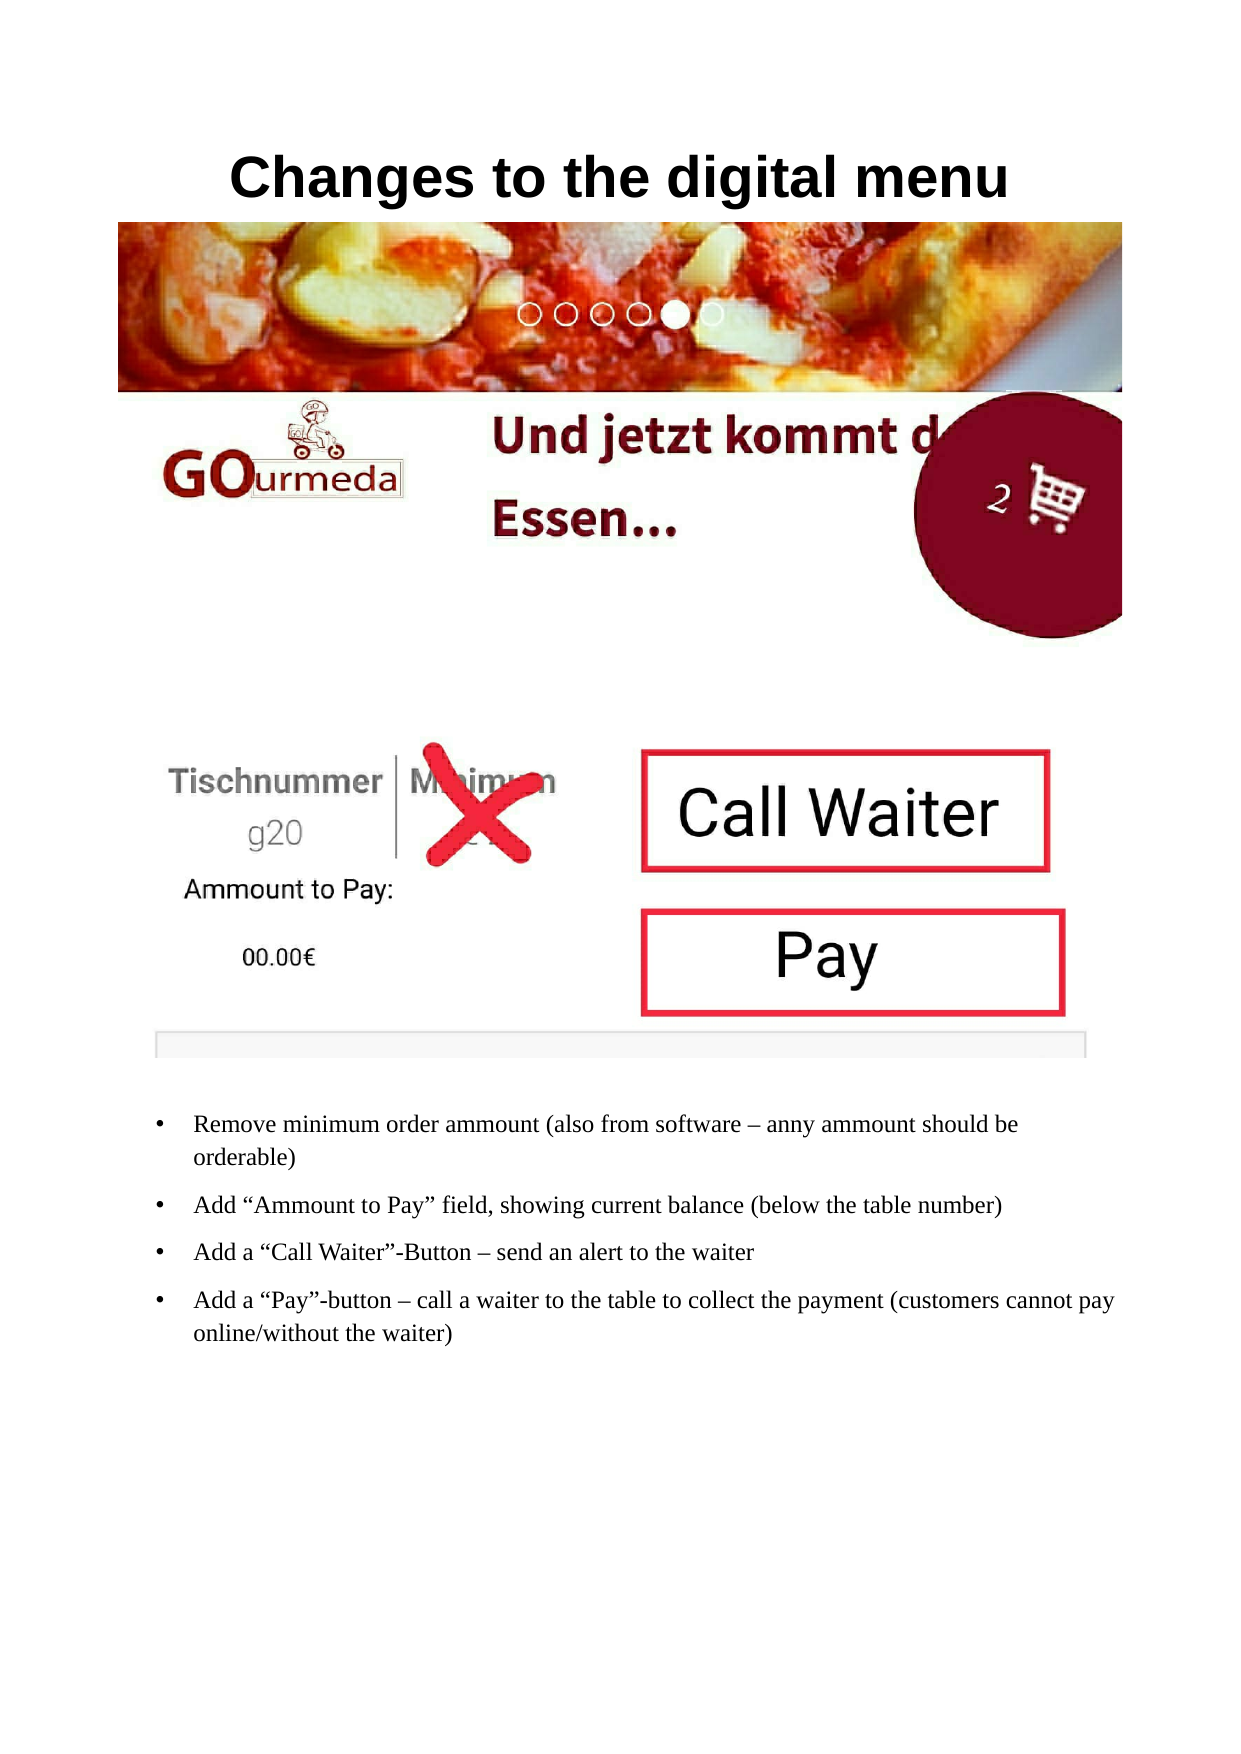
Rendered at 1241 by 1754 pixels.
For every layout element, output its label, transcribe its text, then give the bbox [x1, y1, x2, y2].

list Add a “Call Waiter”-Button – send an alert to the waiter [156, 1237, 1122, 1266]
title Changes to the digital menu [118, 143, 1122, 210]
list Add “Ammount to Pay” field, showing current balance (below the table number) [156, 1190, 1122, 1218]
list Add a “Pay”-button – call a waiter to the table to collect the payment (customers cannot pay online/without the waiter) [156, 1285, 1122, 1347]
picture [118, 222, 1123, 1058]
list Remove minimum order ammount (also from software – anny ammount should be orderable) [156, 1109, 1122, 1171]
